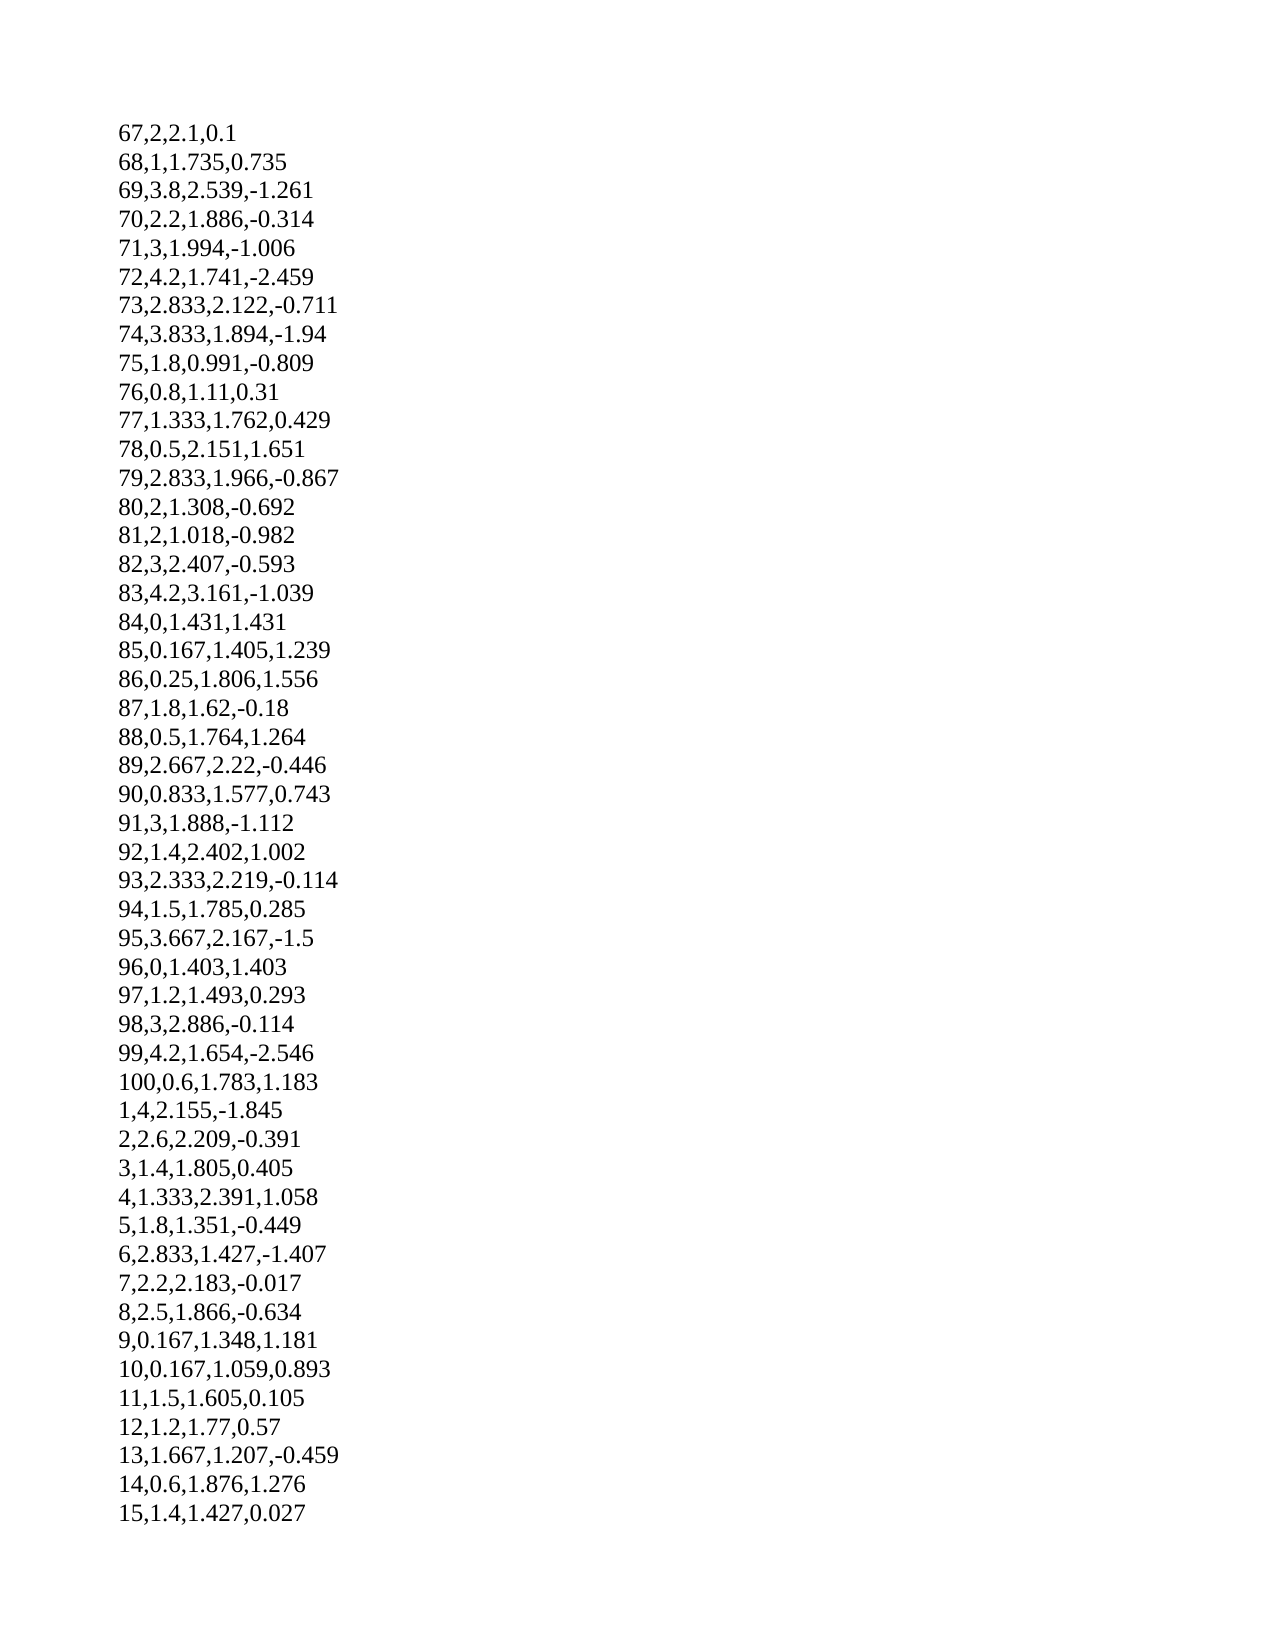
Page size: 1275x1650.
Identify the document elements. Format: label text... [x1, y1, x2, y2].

text 97,1.2,1.493,0.293 [118, 981, 1157, 1009]
text 8,2.5,1.866,-0.634 [118, 1297, 1157, 1326]
text 81,2,1.018,-0.982 [118, 521, 1157, 549]
text 91,3,1.888,-1.112 [118, 808, 1157, 837]
text 3,1.4,1.805,0.405 [118, 1153, 1157, 1182]
text 78,0.5,2.151,1.651 [118, 434, 1157, 463]
text 1,4,2.155,-1.845 [118, 1096, 1157, 1124]
text 2,2.6,2.209,-0.391 [118, 1124, 1157, 1153]
text 80,2,1.308,-0.692 [118, 492, 1157, 521]
text 11,1.5,1.605,0.105 [118, 1383, 1157, 1412]
text 10,0.167,1.059,0.893 [118, 1354, 1157, 1383]
text 87,1.8,1.62,-0.18 [118, 693, 1157, 722]
text 94,1.5,1.785,0.285 [118, 894, 1157, 923]
text 4,1.333,2.391,1.058 [118, 1182, 1157, 1211]
text 75,1.8,0.991,-0.809 [118, 348, 1157, 377]
text 5,1.8,1.351,-0.449 [118, 1211, 1157, 1239]
text 83,4.2,3.161,-1.039 [118, 578, 1157, 607]
text 86,0.25,1.806,1.556 [118, 664, 1157, 693]
text 72,4.2,1.741,-2.459 [118, 262, 1157, 291]
text 89,2.667,2.22,-0.446 [118, 751, 1157, 779]
text 88,0.5,1.764,1.264 [118, 722, 1157, 751]
text 95,3.667,2.167,-1.5 [118, 923, 1157, 952]
text 74,3.833,1.894,-1.94 [118, 319, 1157, 348]
text 12,1.2,1.77,0.57 [118, 1412, 1157, 1441]
text 68,1,1.735,0.735 [118, 147, 1157, 176]
text 13,1.667,1.207,-0.459 [118, 1441, 1157, 1469]
text 99,4.2,1.654,-2.546 [118, 1038, 1157, 1067]
text 70,2.2,1.886,-0.314 [118, 204, 1157, 233]
text 73,2.833,2.122,-0.711 [118, 291, 1157, 319]
text 98,3,2.886,-0.114 [118, 1009, 1157, 1038]
text 84,0,1.431,1.431 [118, 607, 1157, 636]
text 90,0.833,1.577,0.743 [118, 779, 1157, 808]
text 69,3.8,2.539,-1.261 [118, 176, 1157, 204]
text 93,2.333,2.219,-0.114 [118, 866, 1157, 894]
text 79,2.833,1.966,-0.867 [118, 463, 1157, 492]
text 6,2.833,1.427,-1.407 [118, 1239, 1157, 1268]
text 85,0.167,1.405,1.239 [118, 636, 1157, 664]
text 82,3,2.407,-0.593 [118, 549, 1157, 578]
text 71,3,1.994,-1.006 [118, 233, 1157, 262]
text 7,2.2,2.183,-0.017 [118, 1268, 1157, 1297]
text 100,0.6,1.783,1.183 [118, 1067, 1157, 1096]
text 92,1.4,2.402,1.002 [118, 837, 1157, 866]
text 76,0.8,1.11,0.31 [118, 377, 1157, 406]
text 77,1.333,1.762,0.429 [118, 406, 1157, 434]
text 14,0.6,1.876,1.276 [118, 1469, 1157, 1498]
text 67,2,2.1,0.1 [118, 118, 1157, 147]
text 96,0,1.403,1.403 [118, 952, 1157, 981]
text 9,0.167,1.348,1.181 [118, 1326, 1157, 1354]
text 15,1.4,1.427,0.027 [118, 1498, 1157, 1527]
